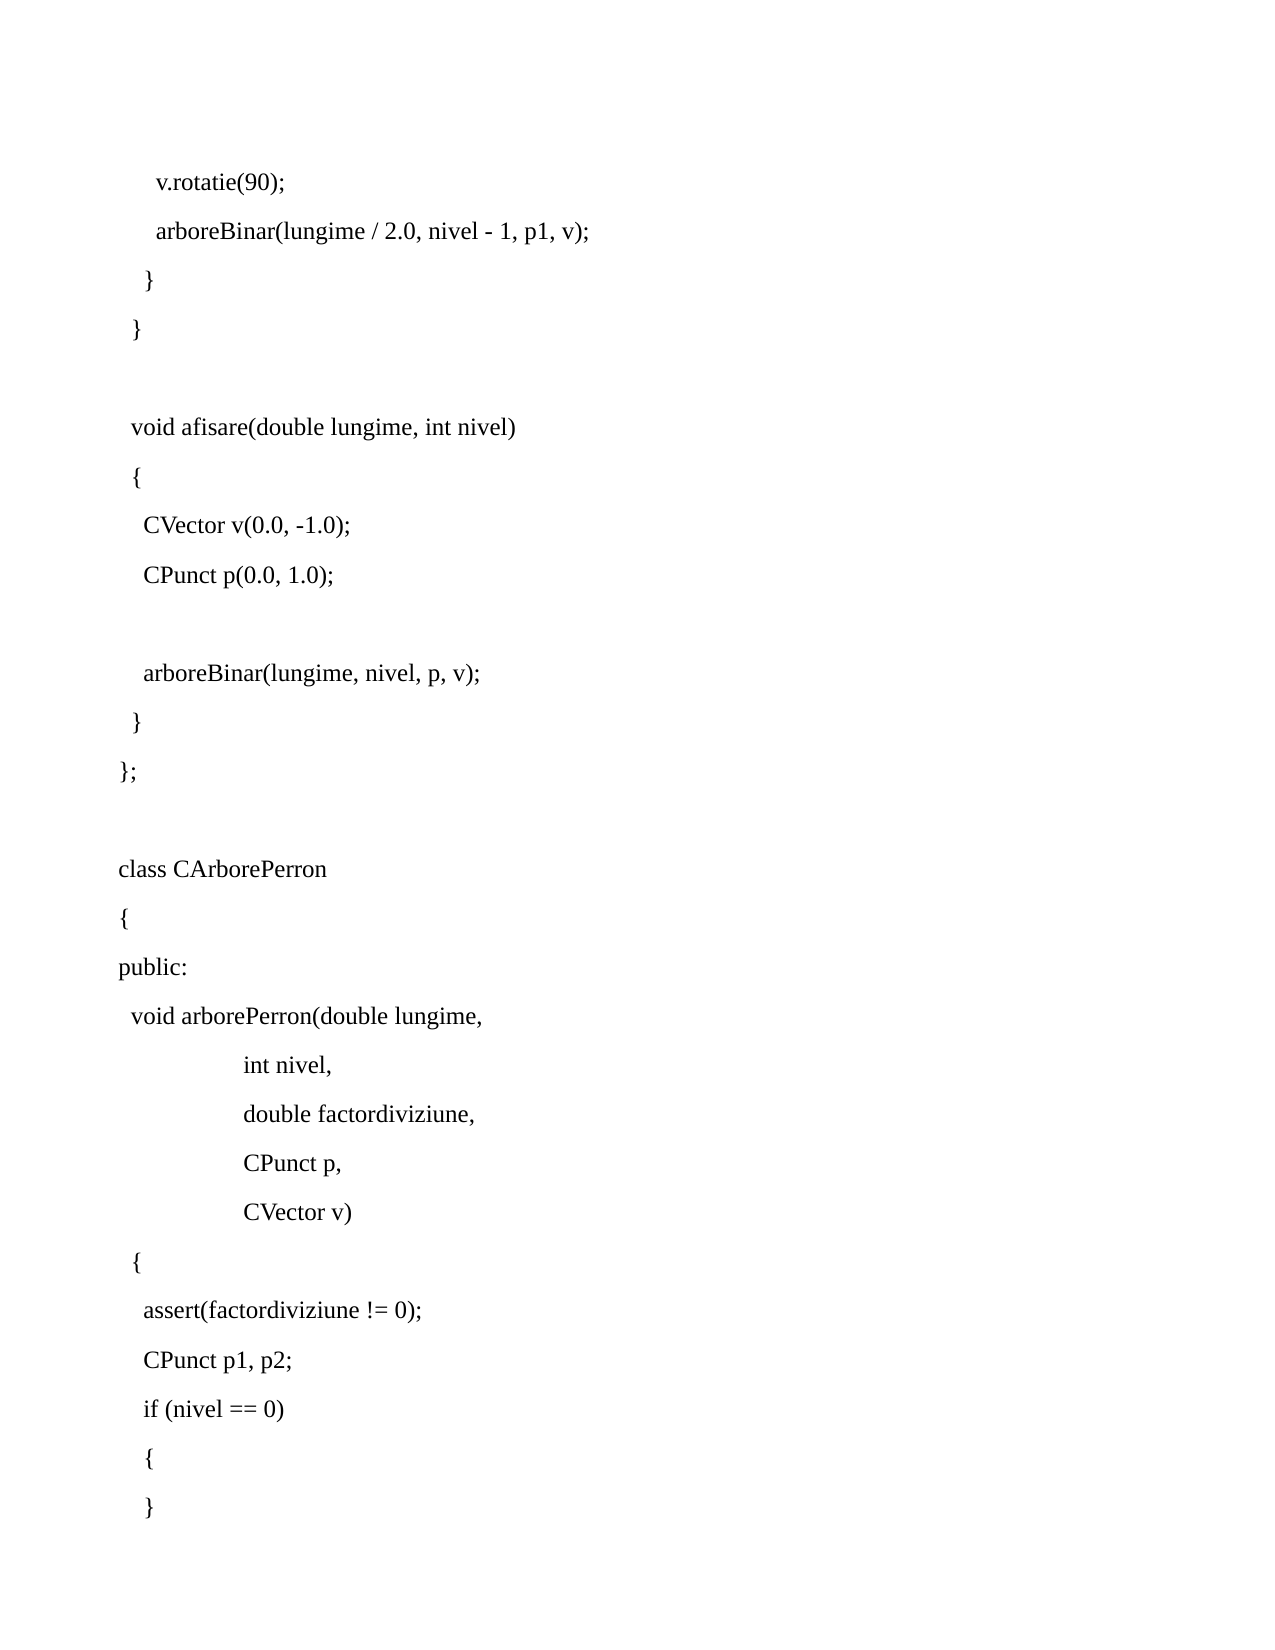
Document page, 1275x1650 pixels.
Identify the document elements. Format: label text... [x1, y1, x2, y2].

text } [118, 314, 1157, 343]
text assert(factordiviziune != 0); [118, 1296, 1157, 1324]
text CPunct p, [118, 1148, 1157, 1177]
text }; [118, 756, 1157, 785]
text class CArborePerron [118, 854, 1157, 883]
text { [118, 462, 1157, 490]
text arboreBinar(lungime, nivel, p, v); [118, 658, 1157, 687]
text { [118, 1247, 1157, 1275]
text if (nivel == 0) [118, 1394, 1157, 1422]
text } [118, 265, 1157, 294]
text } [118, 707, 1157, 736]
text v.rotatie(90); [118, 167, 1157, 196]
text void arborePerron(double lungime, [118, 1001, 1157, 1030]
text CPunct p1, p2; [118, 1345, 1157, 1373]
text arboreBinar(lungime / 2.0, nivel - 1, p1, v); [118, 216, 1157, 245]
text public: [118, 952, 1157, 981]
text double factordiviziune, [118, 1099, 1157, 1128]
text CVector v) [118, 1197, 1157, 1226]
text CPunct p(0.0, 1.0); [118, 560, 1157, 588]
text void afisare(double lungime, int nivel) [118, 412, 1157, 441]
text CVector v(0.0, -1.0); [118, 511, 1157, 539]
text int nivel, [118, 1050, 1157, 1079]
text } [118, 1492, 1157, 1521]
text { [118, 1443, 1157, 1472]
text { [118, 903, 1157, 932]
